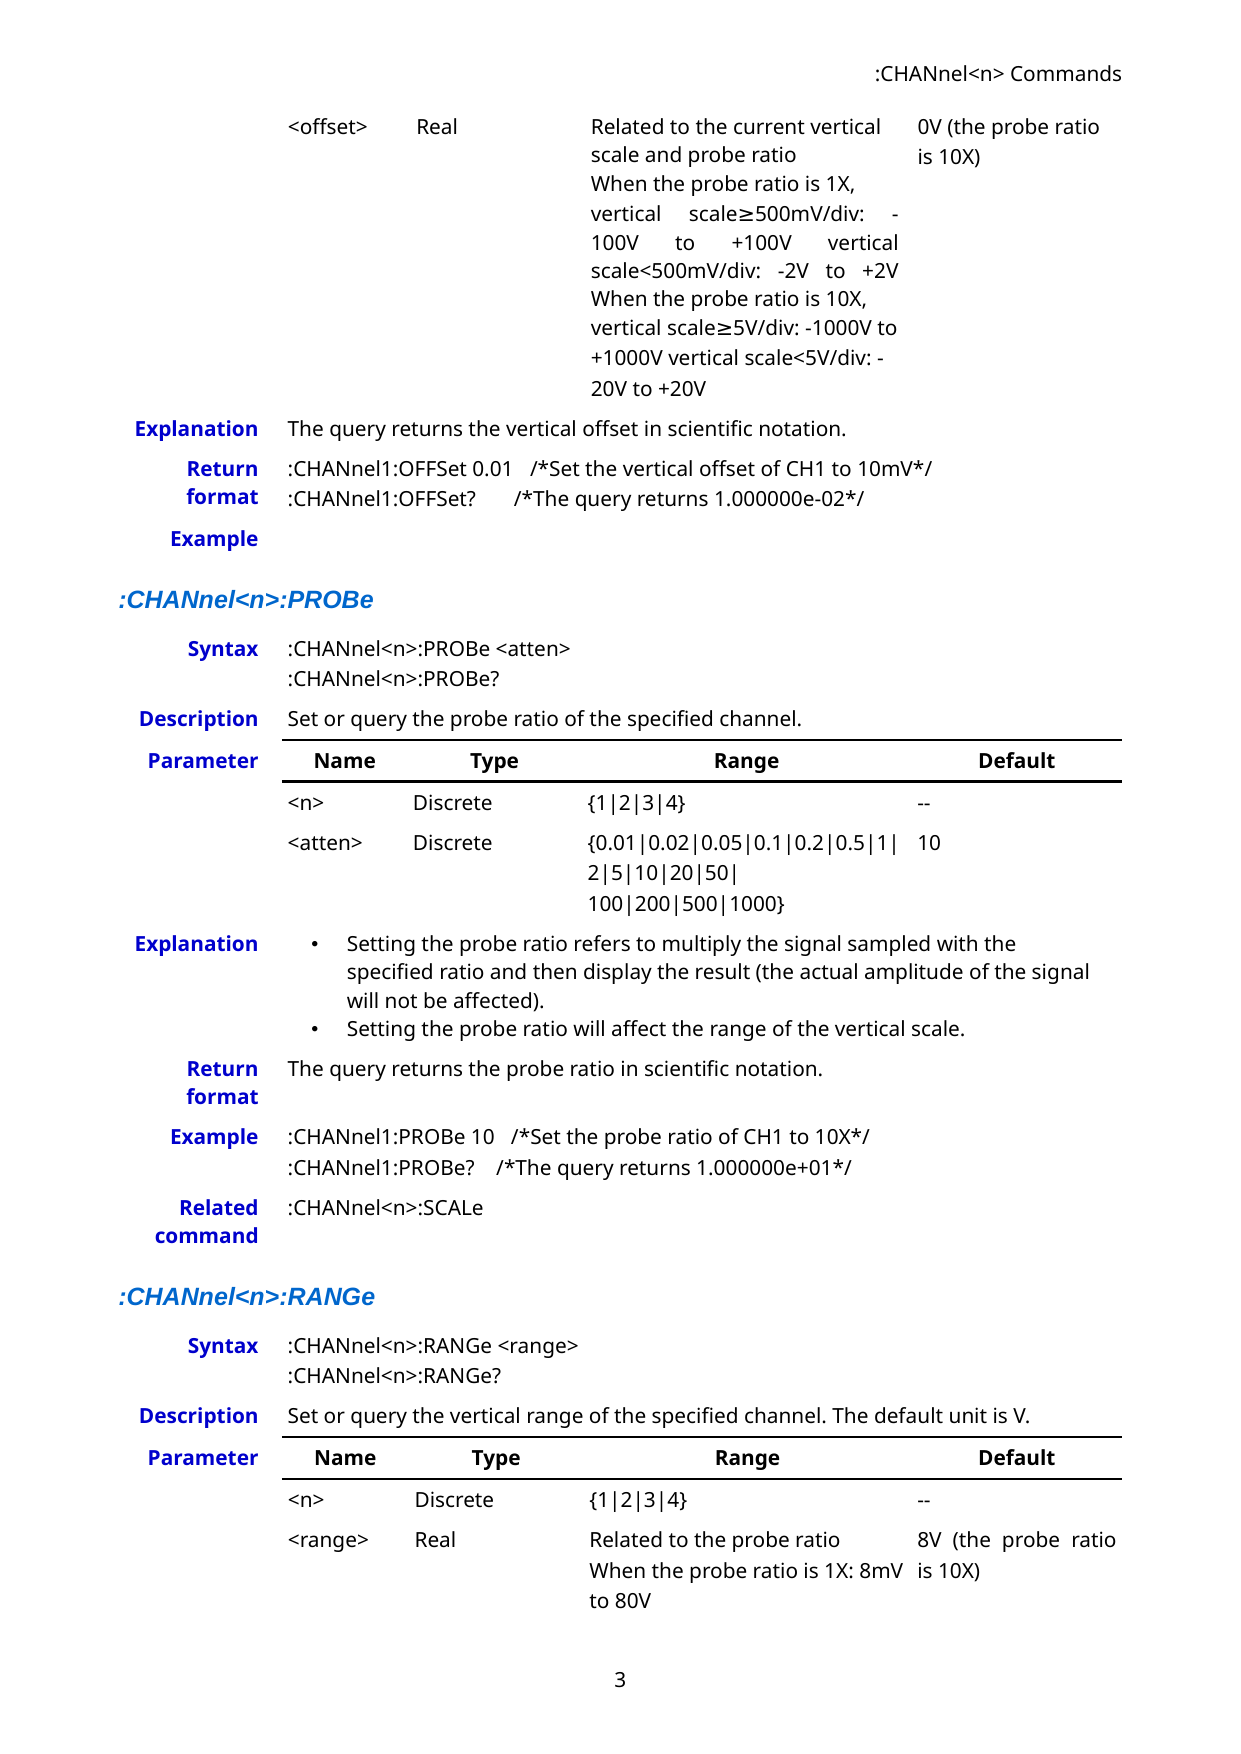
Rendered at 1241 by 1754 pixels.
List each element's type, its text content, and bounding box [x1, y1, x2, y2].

table_cell Setting the probe ratio refers to multiply the signal sampled with the specified ratio and then display the result (the actual amplitude of the signal will not be affected). Setting the probe ratio will affect the range of the vertical scale. [282, 923, 1122, 1048]
table_cell Real [409, 1520, 583, 1620]
table_header :CHANnel<n>:PROBe <atten> :CHANnel<n>:PROBe? [282, 628, 1122, 698]
table_cell Real [410, 106, 585, 408]
table_cell <n> [282, 783, 407, 822]
table_cell [118, 780, 282, 822]
table_cell <atten> [282, 823, 407, 923]
table_cell 0V (the probe ratio is 10X) [911, 106, 1122, 408]
table_header Syntax [118, 1325, 282, 1396]
table_cell Example [118, 1117, 282, 1187]
table_cell <range> [282, 1520, 408, 1620]
table_cell Return format [118, 448, 282, 518]
table_cell Related command [118, 1187, 282, 1255]
table_cell 8V (the probe ratio is 10X) [911, 1520, 1122, 1620]
table_cell [118, 823, 282, 923]
table_cell Range [582, 741, 911, 780]
table_cell [118, 106, 282, 408]
table_cell 10 [911, 823, 1122, 923]
table_cell Discrete [409, 1480, 583, 1519]
table_cell Description [118, 1396, 282, 1436]
table_cell Related to the current vertical scale and probe ratio When the probe ratio is 1X, vertical scale≥500mV/div: -100V to +100V vertical scale<500mV/div: -2V to +2V When the probe ratio is 10X, vertical scale≥5V/div: -1000V to +1000V vertical scale<5V/div: -20V to +20V [585, 106, 911, 408]
table_cell Explanation [118, 408, 282, 448]
table_cell :CHANnel<n>:SCALe [282, 1187, 1122, 1255]
table_header :CHANnel<n>:RANGe <range> :CHANnel<n>:RANGe? [282, 1325, 1122, 1396]
table_cell Parameter [118, 1436, 282, 1478]
table_cell Set or query the vertical range of the specified channel. The default unit is V. [282, 1396, 1122, 1436]
table_cell Discrete [407, 823, 582, 923]
table_cell :CHANnel1:PROBe 10 /*Set the probe ratio of CH1 to 10X*/ :CHANnel1:PROBe? /*The query returns 1.000000e+01*/ [282, 1117, 1122, 1187]
table_cell Type [409, 1438, 583, 1478]
table_cell Example [118, 518, 282, 558]
table_cell The query returns the probe ratio in scientific notation. [282, 1048, 1122, 1117]
table_cell [118, 1478, 282, 1519]
table_cell Explanation [118, 923, 282, 1048]
table_cell [118, 1520, 282, 1620]
table_cell {1|2|3|4} [582, 783, 911, 822]
table_cell -- [911, 1480, 1122, 1519]
table_cell Default [911, 1438, 1122, 1478]
table_cell <n> [282, 1480, 408, 1519]
table_cell Set or query the probe ratio of the specified channel. [282, 699, 1122, 738]
table_cell -- [911, 783, 1122, 822]
table_cell Parameter [118, 739, 282, 780]
table_cell Name [282, 741, 407, 780]
table_cell Related to the probe ratio When the probe ratio is 1X: 8mV to 80V [583, 1520, 911, 1620]
subtitle :CHANnel<n>:RANGe [118, 1282, 1122, 1311]
table_cell :CHANnel1:OFFSet 0.01 /*Set the vertical offset of CH1 to 10mV*/ :CHANnel1:OFFSet? /*The query returns 1.000000e-02*/ [282, 448, 1122, 518]
table_cell Name [282, 1438, 408, 1478]
table_cell {1|2|3|4} [583, 1480, 911, 1519]
table_cell Return format [118, 1048, 282, 1117]
table_cell Default [911, 741, 1122, 780]
table_cell [282, 518, 1122, 558]
subtitle :CHANnel<n>:PROBe [118, 585, 1122, 613]
table_cell Discrete [407, 783, 582, 822]
table_header Syntax [118, 628, 282, 698]
table_cell Type [407, 741, 582, 780]
table_cell <offset> [282, 106, 410, 408]
table_cell {0.01|0.02|0.05|0.1|0.2|0.5|1|2|5|10|20|50| 100|200|500|1000} [582, 823, 911, 923]
table_cell Range [583, 1438, 911, 1478]
table_cell Description [118, 699, 282, 738]
table_cell The query returns the vertical offset in scientific notation. [282, 408, 1122, 448]
